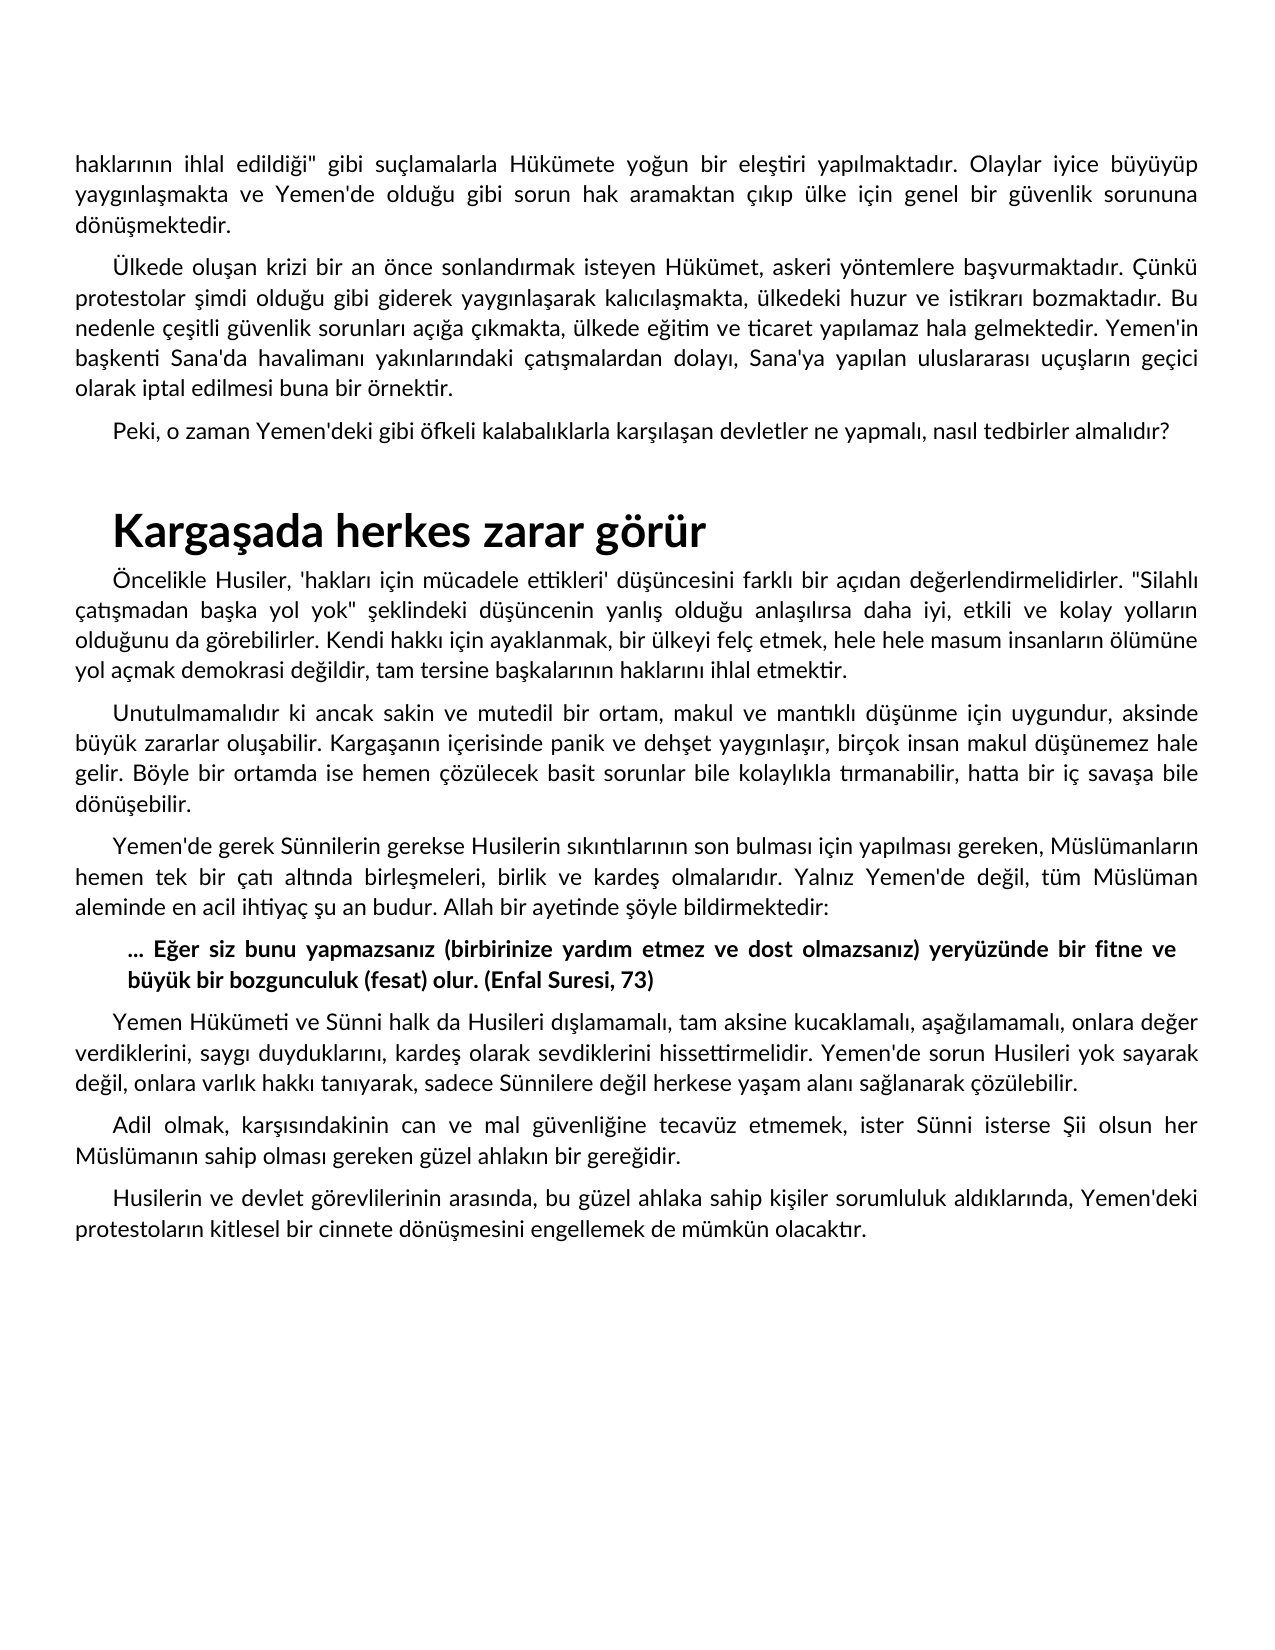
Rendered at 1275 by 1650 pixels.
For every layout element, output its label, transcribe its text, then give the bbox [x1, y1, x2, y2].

text Öncelikle Husiler, 'hakları için mücadele ettikleri' düşüncesini farklı bir açıdan değerlendirmelidirler. "Silahlı çatışmadan başka yol yok" şeklindeki düşüncenin yanlış olduğu anlaşılırsa daha iyi, etkili ve kolay yolların olduğunu da görebilirler. Kendi hakkı için ayaklanmak, bir ülkeyi felç etmek, hele hele masum insanların ölümüne yol açmak demokrasi değildir, tam tersine başkalarının haklarını ihlal etmektir. [75, 565, 1200, 683]
text Ülkede oluşan krizi bir an önce sonlandırmak isteyen Hükümet, askeri yöntemlere başvurmaktadır. Çünkü protestolar şimdi olduğu gibi giderek yaygınlaşarak kalıcılaşmakta, ülkedeki huzur ve istikrarı bozmaktadır. Bu nedenle çeşitli güvenlik sorunları açığa çıkmakta, ülkede eğitim ve ticaret yapılamaz hala gelmektedir. Yemen'in başkenti Sana'da havalimanı yakınlarındaki çatışmalardan dolayı, Sana'ya yapılan uluslararası uçuşların geçici olarak iptal edilmesi buna bir örnektir. [75, 253, 1200, 401]
text haklarının ihlal edildiği" gibi suçlamalarla Hükümete yoğun bir eleştiri yapılmaktadır. Olaylar iyice büyüyüp yaygınlaşmakta ve Yemen'de olduğu gibi sorun hak aramaktan çıkıp ülke için genel bir güvenlik sorununa dönüşmektedir. [75, 150, 1200, 238]
text Husilerin ve devlet görevlilerinin arasında, bu güzel ahlaka sahip kişiler sorumluluk aldıklarında, Yemen'deki protestoların kitlesel bir cinnete dönüşmesini engellemek de mümkün olacaktır. [75, 1184, 1200, 1242]
text Yemen Hükümeti ve Sünni halk da Husileri dışlamamalı, tam aksine kucaklamalı, aşağılamamalı, onlara değer verdiklerini, saygı duyduklarını, kardeş olarak sevdiklerini hissettirmelidir. Yemen'de sorun Husileri yok sayarak değil, onlara varlık hakkı tanıyarak, sadece Sünnilere değil herkese yaşam alanı sağlanarak çözülebilir. [75, 1008, 1200, 1096]
text Adil olmak, karşısındakinin can ve mal güvenliğine tecavüz etmemek, ister Sünni isterse Şii olsun her Müslümanın sahip olması gereken güzel ahlakın bir gereğidir. [75, 1111, 1200, 1169]
text Unutulmamalıdır ki ancak sakin ve mutedil bir ortam, makul ve mantıklı düşünme için uygundur, aksinde büyük zararlar oluşabilir. Kargaşanın içerisinde panik ve dehşet yaygınlaşır, birçok insan makul düşünemez hale gelir. Böyle bir ortamda ise hemen çözülecek basit sorunlar bile kolaylıkla tırmanabilir, hatta bir iç savaşa bile dönüşebilir. [75, 699, 1200, 817]
text ... Eğer siz bunu yapmazsanız (birbirinize yardım etmez ve dost olmazsanız) yeryüzünde bir fitne ve büyük bir bozgunculuk (fesat) olur. (Enfal Suresi, 73) [127, 935, 1177, 993]
text Yemen'de gerek Sünnilerin gerekse Husilerin sıkıntılarının son bulması için yapılması gereken, Müslümanların hemen tek bir çatı altında birleşmeleri, birlik ve kardeş olmalarıdır. Yalnız Yemen'de değil, tüm Müslüman aleminde en acil ihtiyaç şu an budur. Allah bir ayetinde şöyle bildirmektedir: [75, 832, 1200, 920]
text Peki, o zaman Yemen'deki gibi öfkeli kalabalıklarla karşılaşan devletler ne yapmalı, nasıl tedbirler almalıdır? [75, 417, 1200, 444]
subtitle Kargaşada herkes zarar görür [112, 502, 1200, 557]
